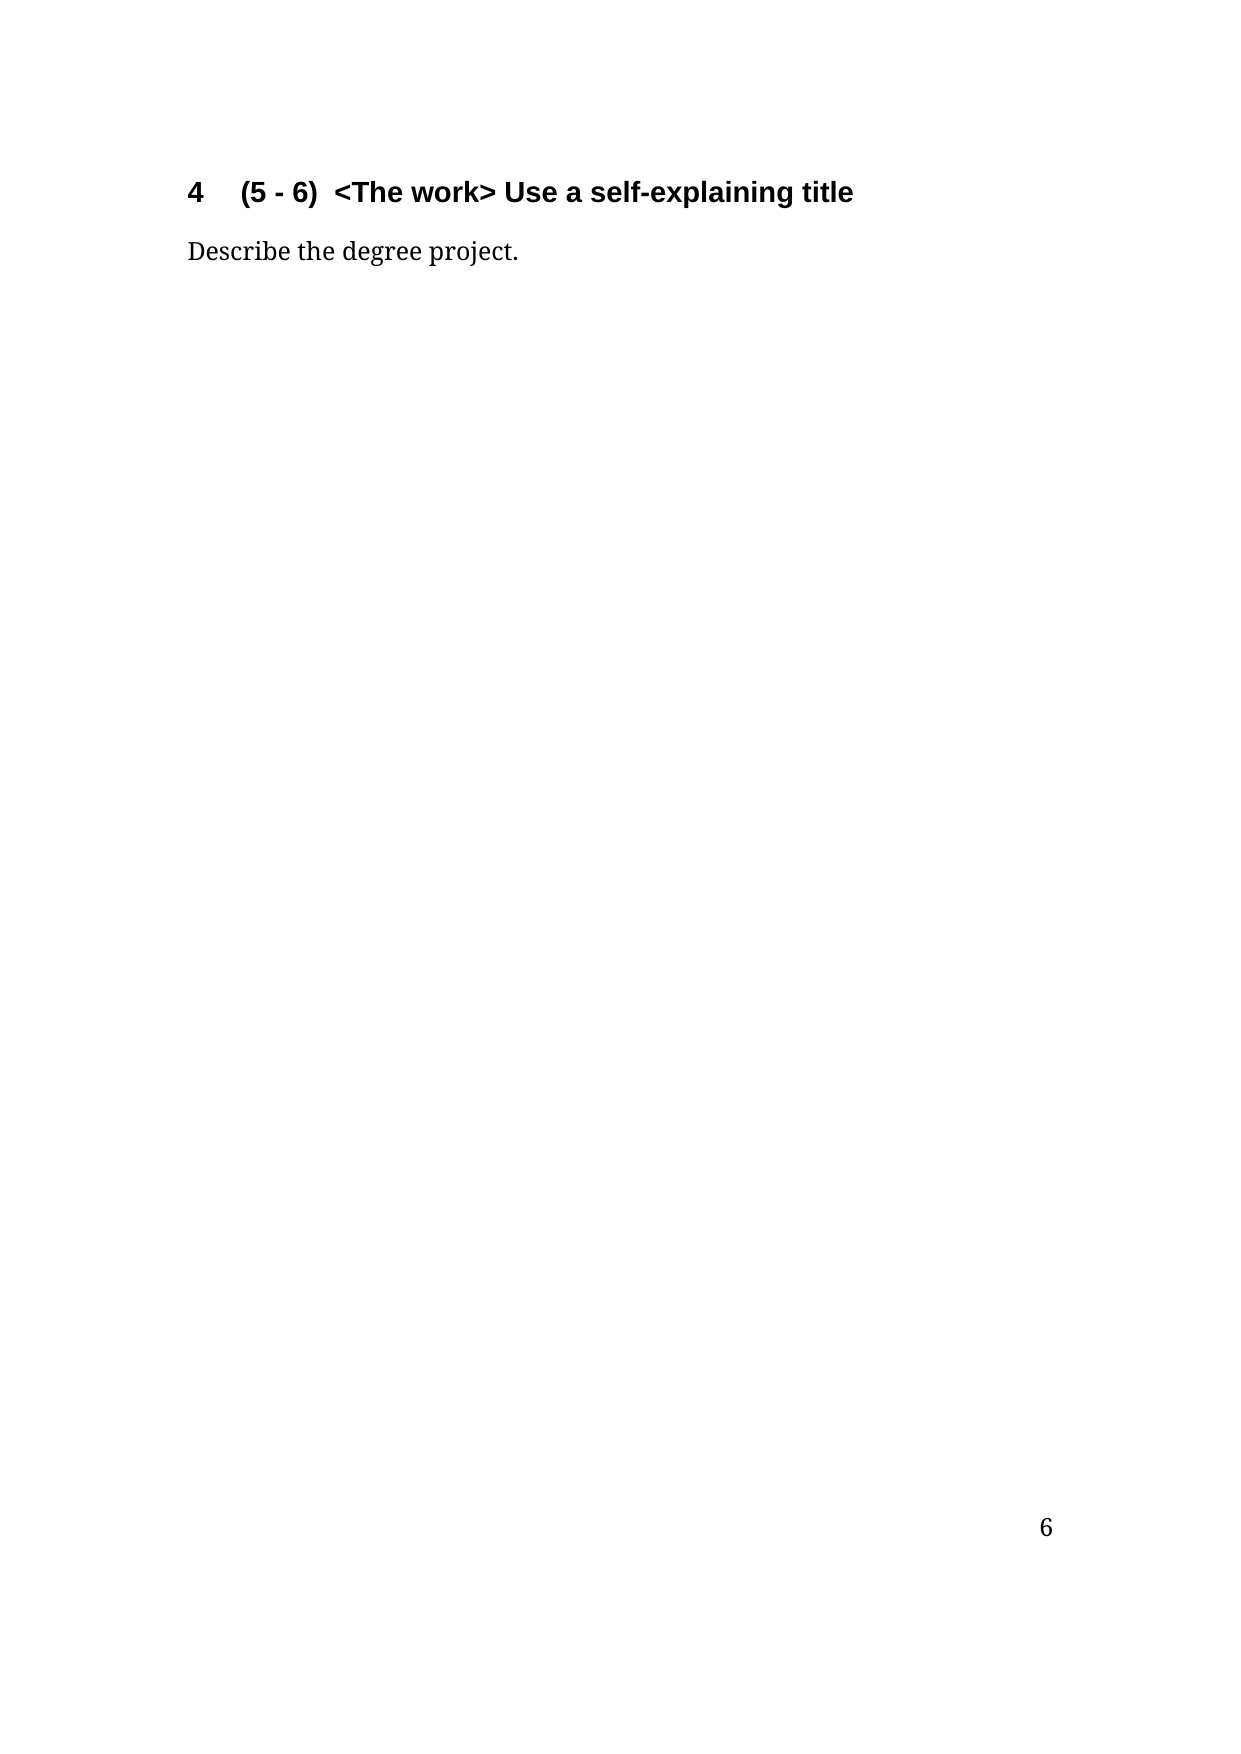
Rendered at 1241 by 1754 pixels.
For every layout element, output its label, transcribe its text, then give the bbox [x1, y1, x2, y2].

subtitle (5 - 6) <The work> Use a self-explaining title [187, 175, 1053, 208]
text Describe the degree project. [187, 233, 1053, 268]
